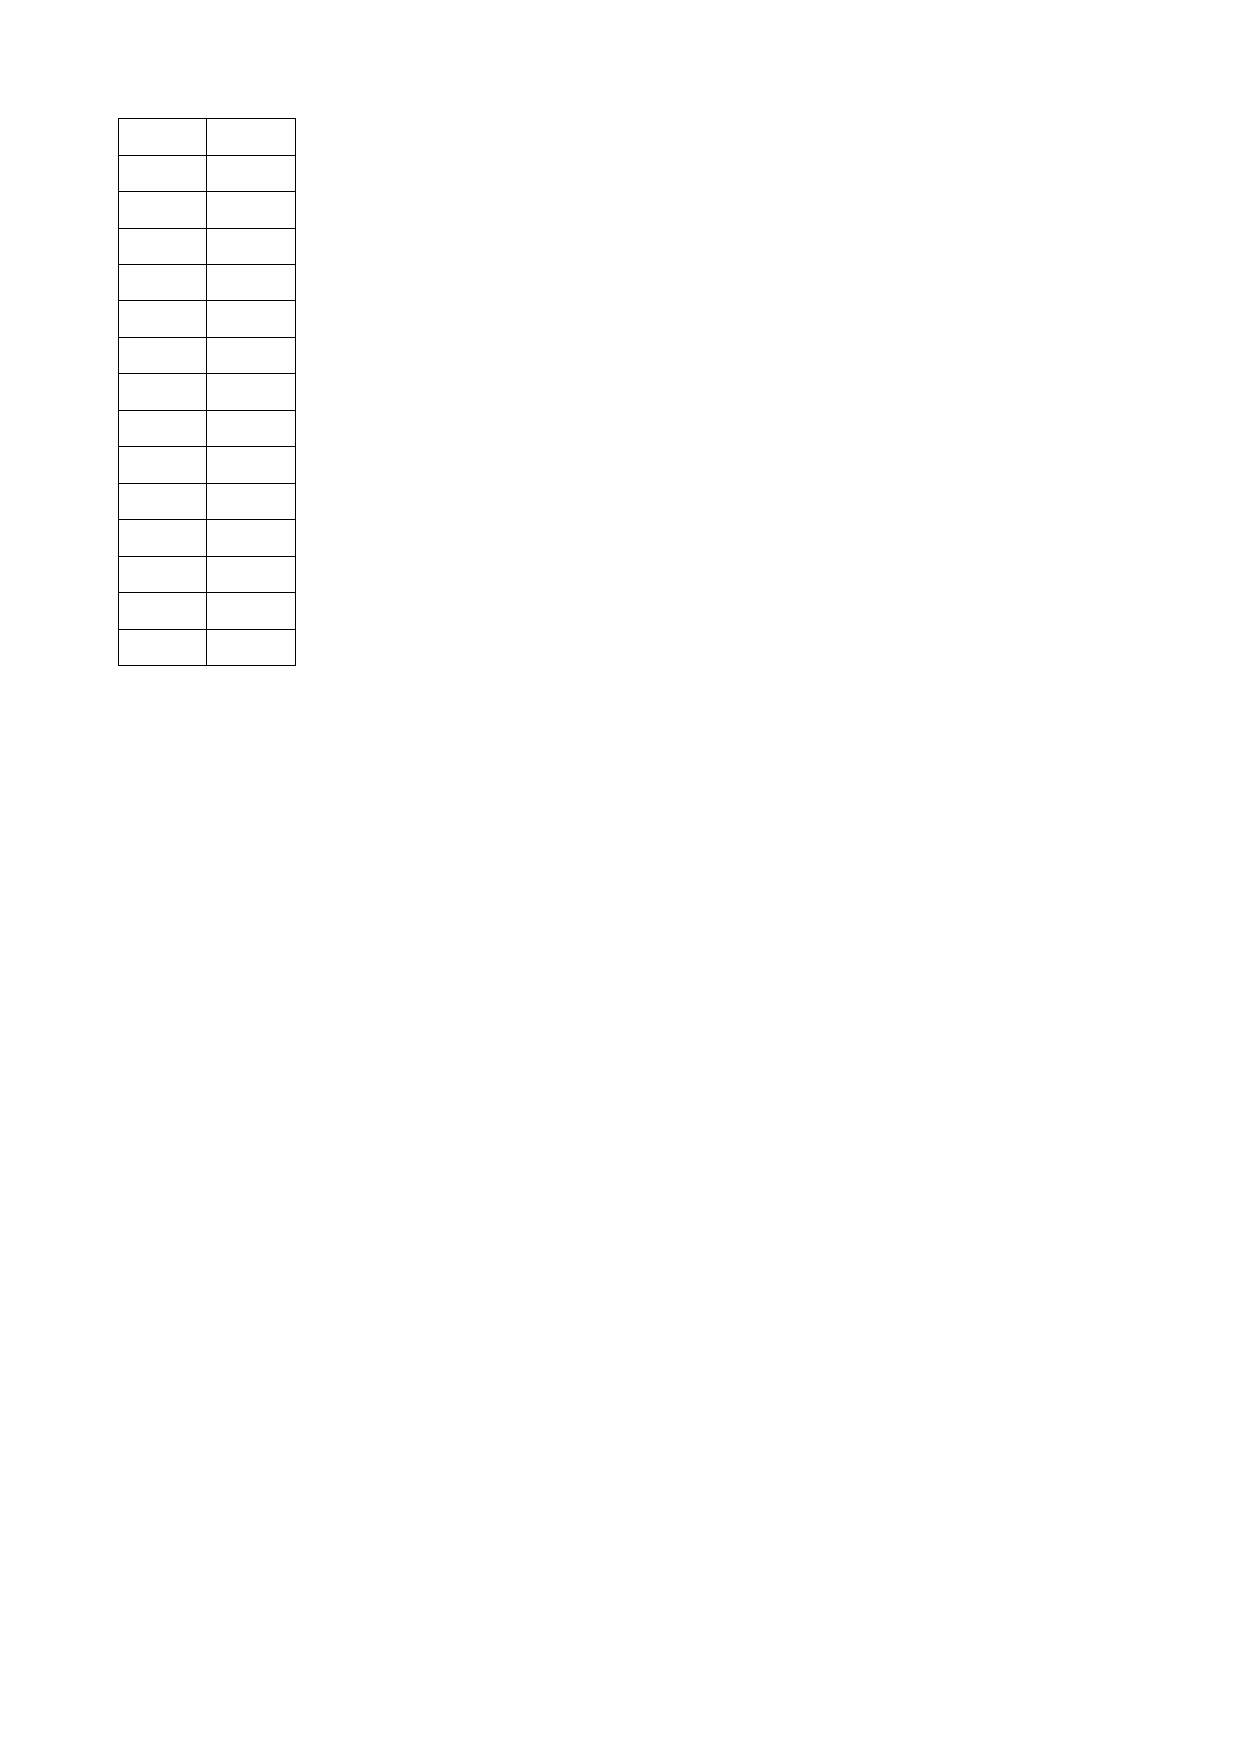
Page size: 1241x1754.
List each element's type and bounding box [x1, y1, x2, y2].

table_cell [207, 192, 295, 227]
table_cell [207, 557, 295, 592]
table_cell [119, 630, 206, 665]
table_cell [119, 484, 206, 519]
table_cell [119, 338, 206, 373]
table_cell [207, 411, 295, 446]
table_cell [207, 593, 295, 628]
table_cell [119, 374, 206, 410]
table_cell [207, 484, 295, 519]
table_cell [119, 229, 206, 264]
table_cell [119, 156, 206, 191]
table_cell [207, 447, 295, 483]
table_cell [119, 411, 206, 446]
table_cell [207, 301, 295, 337]
table_cell [207, 229, 295, 264]
table_cell [207, 374, 295, 410]
table_header [207, 119, 295, 154]
table_cell [119, 265, 206, 300]
table_cell [119, 301, 206, 337]
table_cell [119, 447, 206, 483]
table_cell [119, 520, 206, 556]
table_cell [207, 520, 295, 556]
table_cell [119, 593, 206, 628]
table_cell [207, 265, 295, 300]
table_header [119, 119, 206, 154]
table_cell [207, 630, 295, 665]
table_cell [119, 192, 206, 227]
table_cell [207, 338, 295, 373]
table_cell [119, 557, 206, 592]
table_cell [207, 156, 295, 191]
